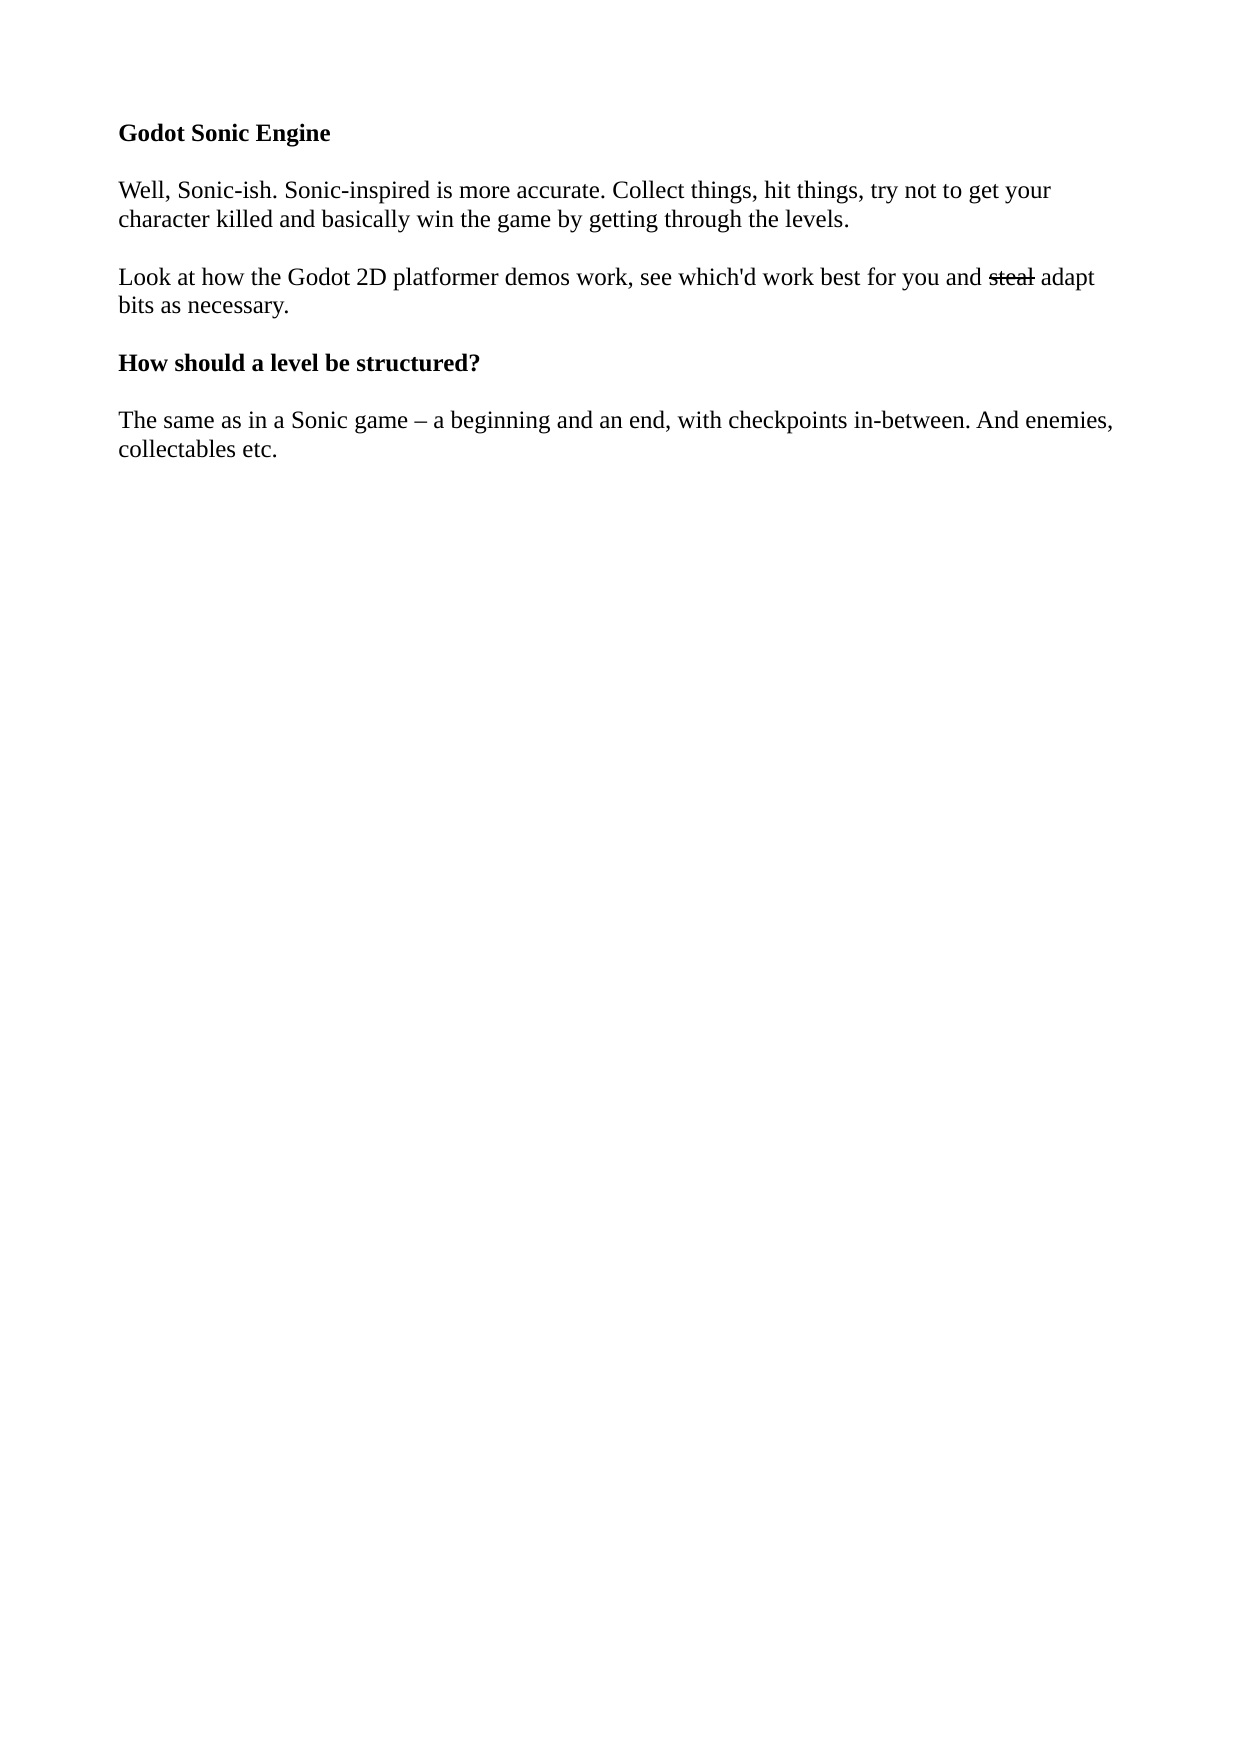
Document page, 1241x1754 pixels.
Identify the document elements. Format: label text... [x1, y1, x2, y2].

text The same as in a Sonic game – a beginning and an end, with checkpoints in-between. And enemies, collectables etc. [118, 406, 1122, 463]
text How should a level be structured? [118, 348, 1122, 377]
text Look at how the Godot 2D platformer demos work, see which'd work best for you and steal adapt bits as necessary. [118, 262, 1122, 319]
text Godot Sonic Engine [118, 118, 1122, 147]
text Well, Sonic-ish. Sonic-inspired is more accurate. Collect things, hit things, try not to get your character killed and basically win the game by getting through the levels. [118, 176, 1122, 233]
